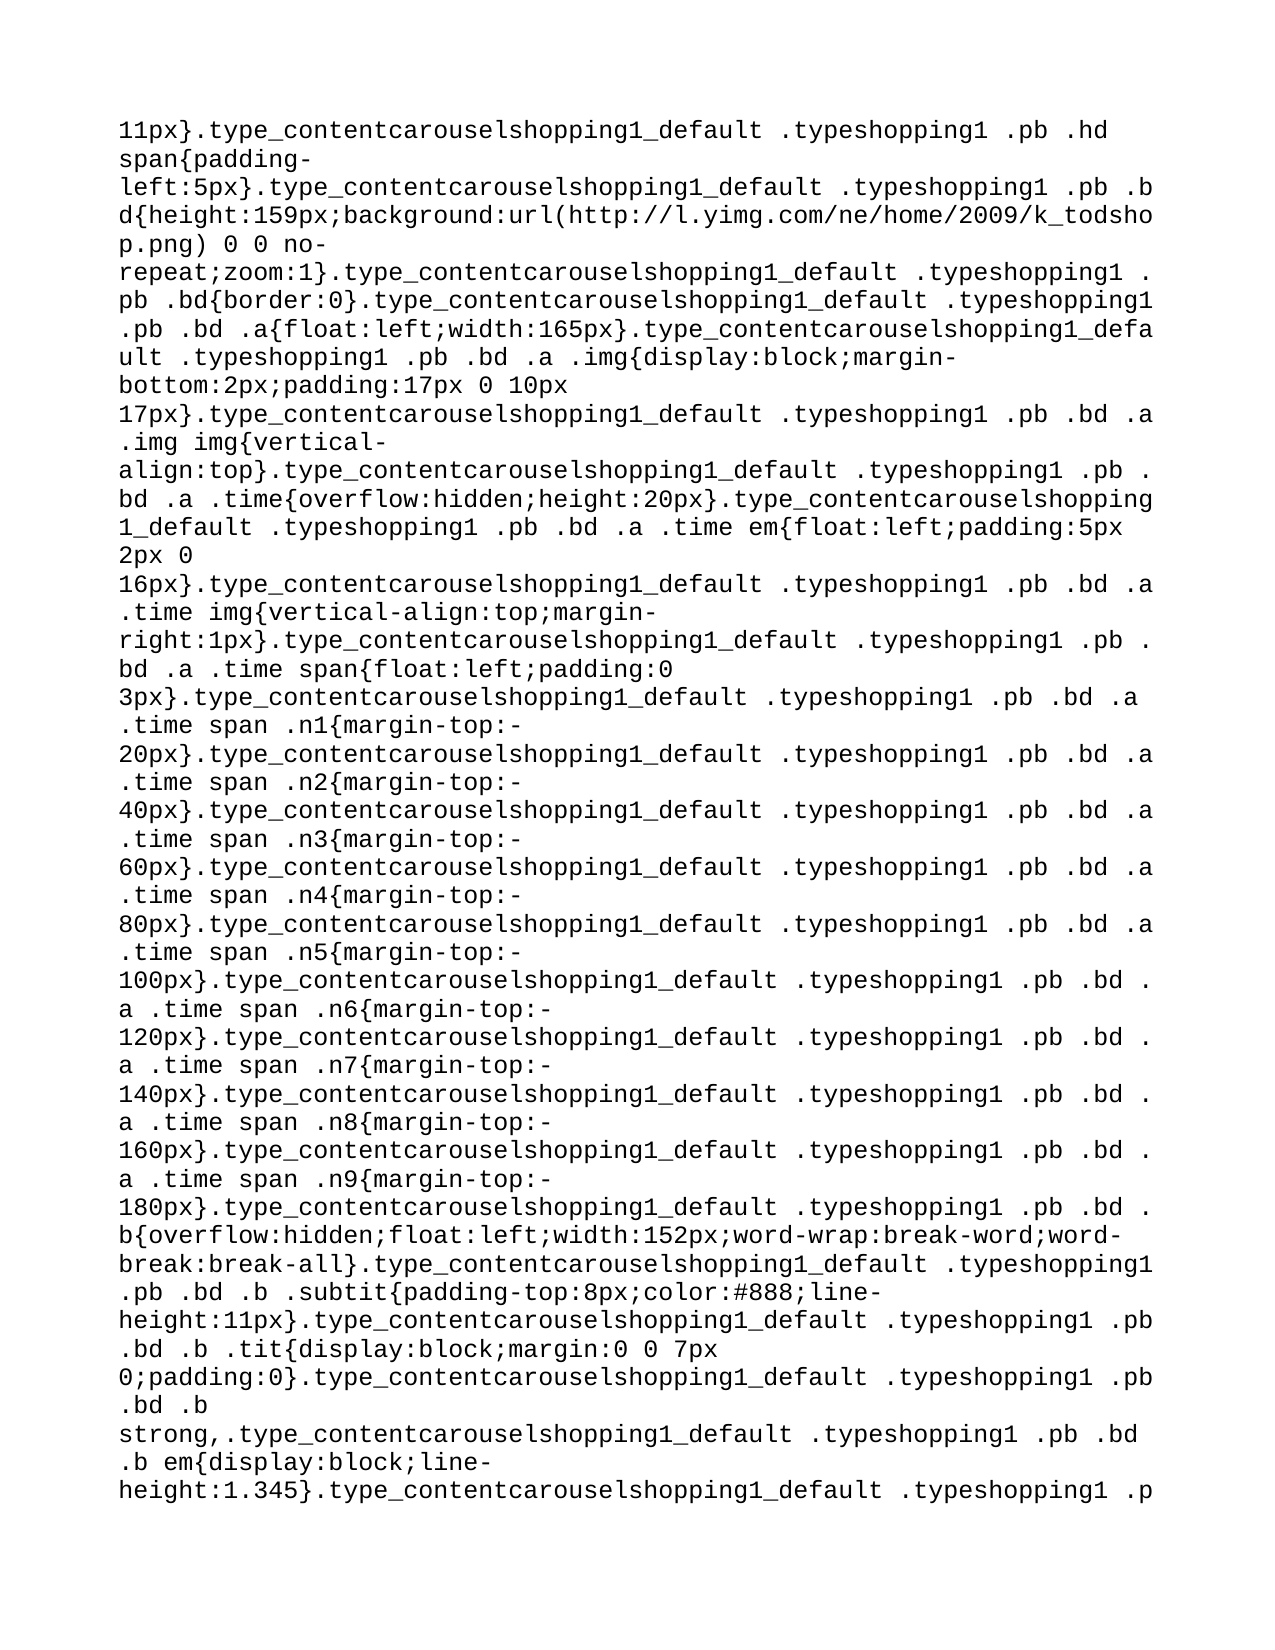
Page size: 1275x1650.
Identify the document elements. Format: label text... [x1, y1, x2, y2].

text 11px}.type_contentcarouselshopping1_default .typeshopping1 .pb .hd span{padding-left:5px}.type_contentcarouselshopping1_default .typeshopping1 .pb .bd{height:159px;background:url(http://l.yimg.com/ne/home/2009/k_todshop.png) 0 0 no-repeat;zoom:1}.type_contentcarouselshopping1_default .typeshopping1 .pb .bd{border:0}.type_contentcarouselshopping1_default .typeshopping1 .pb .bd .a{float:left;width:165px}.type_contentcarouselshopping1_default .typeshopping1 .pb .bd .a .img{display:block;margin-bottom:2px;padding:17px 0 10px 17px}.type_contentcarouselshopping1_default .typeshopping1 .pb .bd .a .img img{vertical-align:top}.type_contentcarouselshopping1_default .typeshopping1 .pb .bd .a .time{overflow:hidden;height:20px}.type_contentcarouselshopping1_default .typeshopping1 .pb .bd .a .time em{float:left;padding:5px 2px 0 16px}.type_contentcarouselshopping1_default .typeshopping1 .pb .bd .a .time img{vertical-align:top;margin-right:1px}.type_contentcarouselshopping1_default .typeshopping1 .pb .bd .a .time span{float:left;padding:0 3px}.type_contentcarouselshopping1_default .typeshopping1 .pb .bd .a .time span .n1{margin-top:-20px}.type_contentcarouselshopping1_default .typeshopping1 .pb .bd .a .time span .n2{margin-top:-40px}.type_contentcarouselshopping1_default .typeshopping1 .pb .bd .a .time span .n3{margin-top:-60px}.type_contentcarouselshopping1_default .typeshopping1 .pb .bd .a .time span .n4{margin-top:-80px}.type_contentcarouselshopping1_default .typeshopping1 .pb .bd .a .time span .n5{margin-top:-100px}.type_contentcarouselshopping1_default .typeshopping1 .pb .bd .a .time span .n6{margin-top:-120px}.type_contentcarouselshopping1_default .typeshopping1 .pb .bd .a .time span .n7{margin-top:-140px}.type_contentcarouselshopping1_default .typeshopping1 .pb .bd .a .time span .n8{margin-top:-160px}.type_contentcarouselshopping1_default .typeshopping1 .pb .bd .a .time span .n9{margin-top:-180px}.type_contentcarouselshopping1_default .typeshopping1 .pb .bd .b{overflow:hidden;float:left;width:152px;word-wrap:break-word;word-break:break-all}.type_contentcarouselshopping1_default .typeshopping1 .pb .bd .b .subtit{padding-top:8px;color:#888;line-height:11px}.type_contentcarouselshopping1_default .typeshopping1 .pb .bd .b .tit{display:block;margin:0 0 7px 0;padding:0}.type_contentcarouselshopping1_default .typeshopping1 .pb .bd .b strong,.type_contentcarouselshopping1_default .typeshopping1 .pb .bd .b em{display:block;line-height:1.345}.type_contentcarouselshopping1_default .typeshopping1 .p [118, 118, 1157, 1506]
